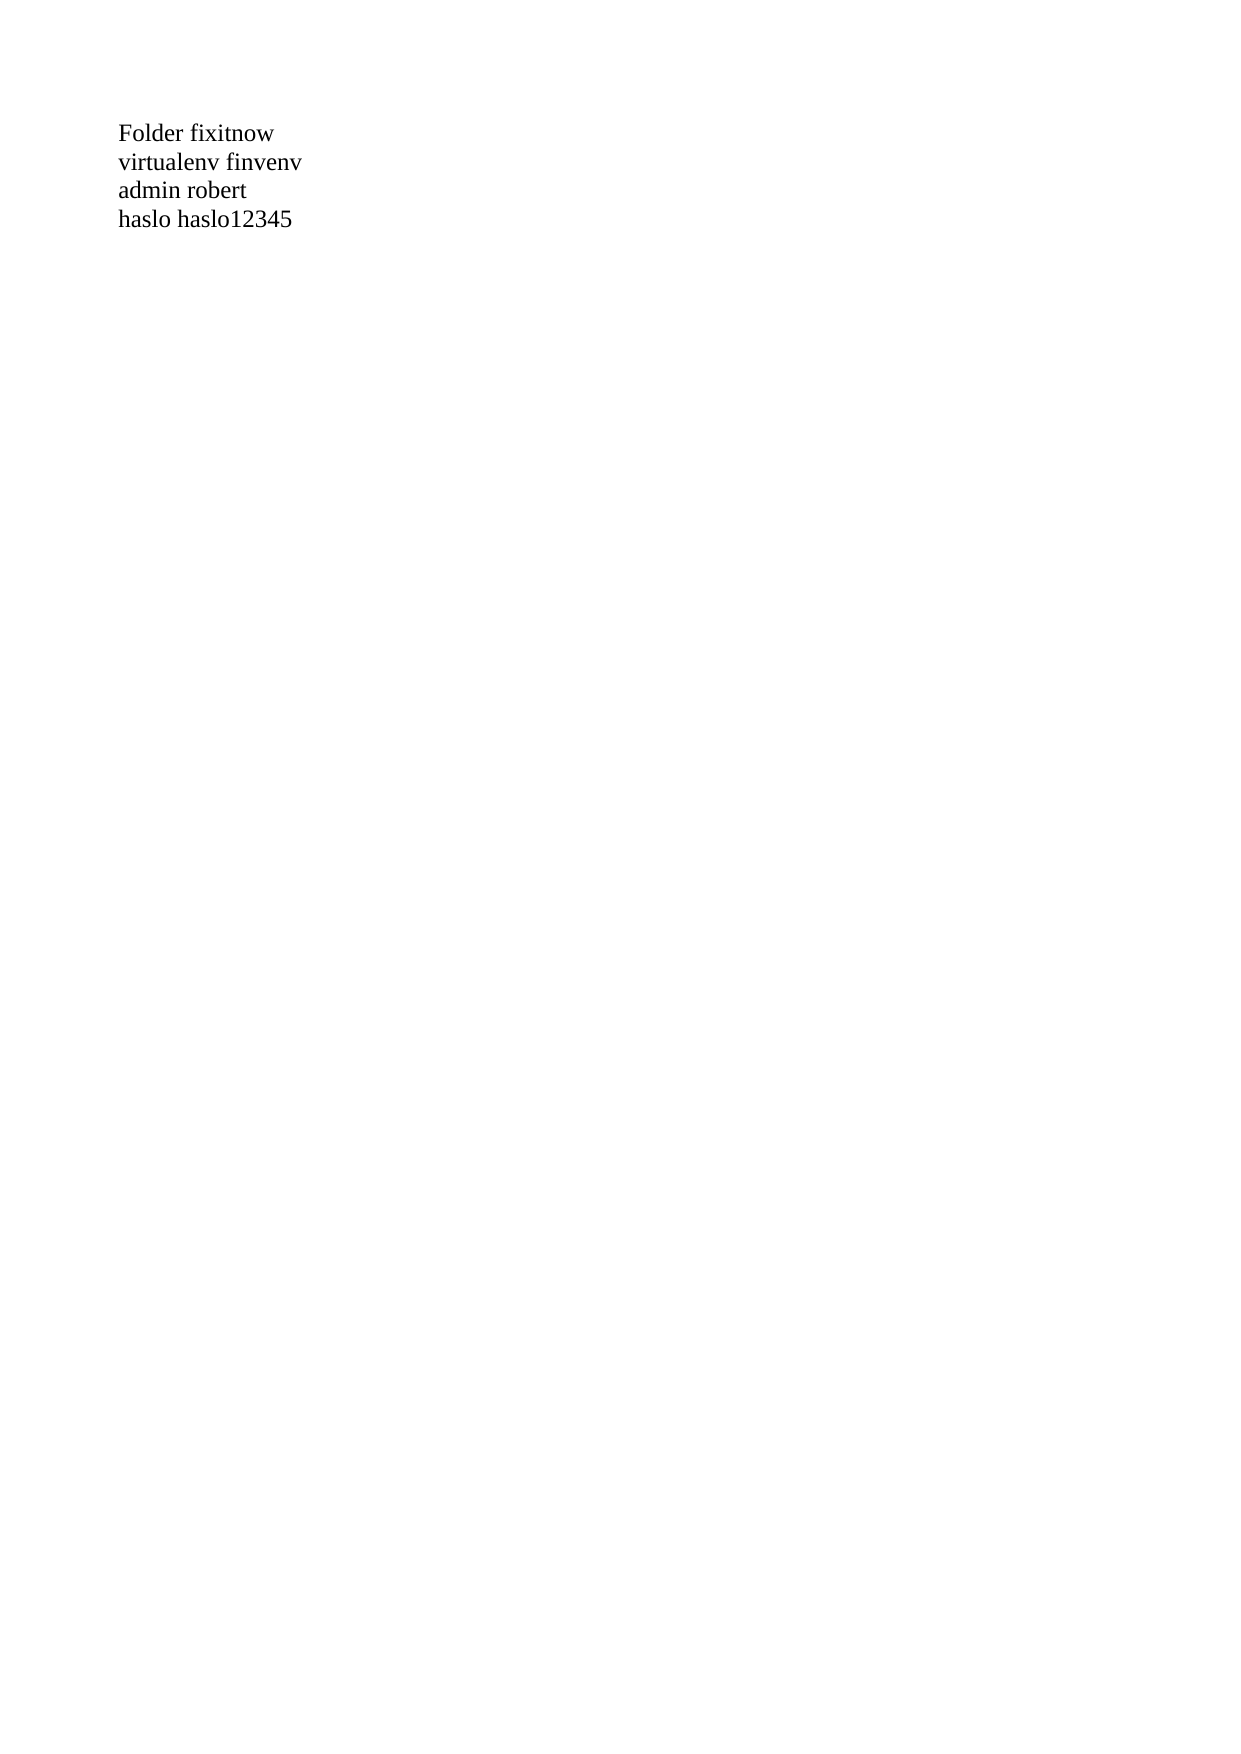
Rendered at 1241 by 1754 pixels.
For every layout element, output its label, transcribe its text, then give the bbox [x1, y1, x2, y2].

text Folder fixitnow [118, 118, 1122, 147]
text virtualenv finvenv [118, 147, 1122, 176]
text haslo haslo12345 [118, 204, 1122, 233]
text admin robert [118, 176, 1122, 204]
